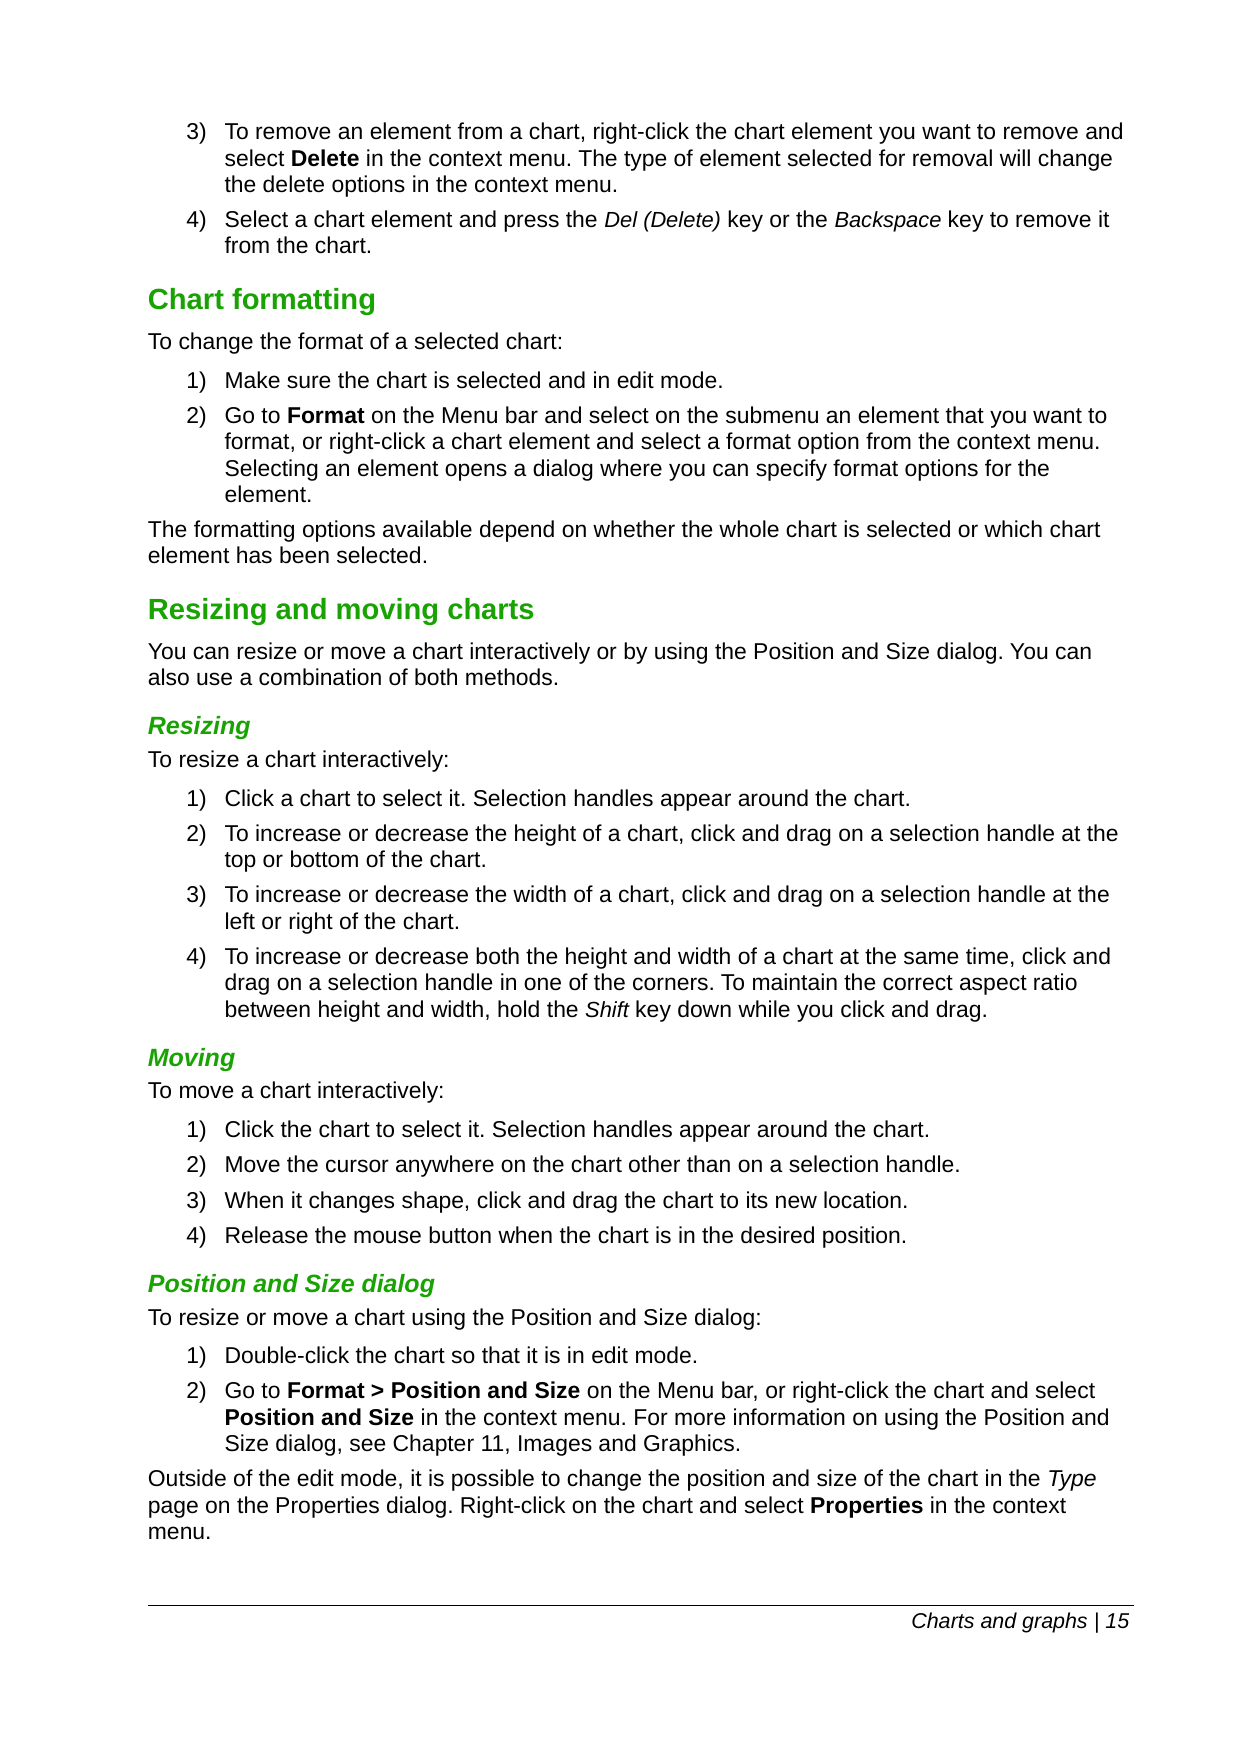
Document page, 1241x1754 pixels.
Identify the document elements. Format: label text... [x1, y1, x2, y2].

text You can resize or move a chart interactively or by using the Position and Size dialog. You can also use a combination of both methods. [148, 638, 1134, 690]
list Go to Format on the Menu bar and select on the submenu an element that you want to format, or right-click a chart element and select a format option from the context menu. Selecting an element opens a dialog where you can specify format options for the element. [207, 402, 1134, 507]
subtitle Resizing [148, 711, 1134, 740]
list Go to Format > Position and Size on the Menu bar, or right-click the chart and select Position and Size in the context menu. For more information on using the Position and Size dialog, see Chapter 11, Images and Graphics. [207, 1377, 1134, 1457]
list Make sure the chart is selected and in edit mode. [207, 367, 1134, 393]
subtitle Resizing and moving charts [148, 592, 1134, 626]
list To resize a chart interactively: [148, 746, 1134, 772]
list To move a chart interactively: [148, 1077, 1134, 1104]
list The formatting options available depend on whether the whole chart is selected or which chart element has been selected. [148, 516, 1134, 569]
list To remove an element from a chart, right-click the chart element you want to remove and select Delete in the context menu. The type of element selected for removal will change the delete options in the context menu. [207, 118, 1134, 197]
list Double-click the chart so that it is in edit mode. [207, 1342, 1134, 1369]
subtitle Moving [148, 1043, 1134, 1071]
subtitle Chart formatting [148, 282, 1134, 316]
list Outside of the edit mode, it is possible to change the position and size of the chart in the Type page on the Properties dialog. Right-click on the chart and select Properties in the context menu. [148, 1465, 1134, 1544]
list To change the format of a selected chart: [148, 328, 1134, 354]
list When it changes shape, click and drag the chart to its new location. [207, 1187, 1134, 1213]
list To increase or decrease the height of a chart, click and drag on a selection handle at the top or bottom of the chart. [207, 820, 1134, 872]
list To resize or move a chart using the Position and Size dialog: [148, 1303, 1134, 1330]
list Release the mouse button when the chart is in the desired position. [207, 1222, 1134, 1248]
list Move the cursor anywhere on the chart other than on a selection handle. [207, 1151, 1134, 1178]
list To increase or decrease the width of a chart, click and drag on a selection handle at the left or right of the chart. [207, 881, 1134, 934]
list To increase or decrease both the height and width of a chart at the same time, click and drag on a selection handle in one of the corners. To maintain the correct aspect ratio between height and width, hold the Shift key down while you click and drag. [207, 943, 1134, 1022]
subtitle Position and Size dialog [148, 1269, 1134, 1297]
list Select a chart element and press the Del (Delete) key or the Backspace key to remove it from the chart. [207, 206, 1134, 259]
list Click the chart to select it. Selection handles appear around the chart. [207, 1116, 1134, 1142]
list Click a chart to select it. Selection handles appear around the chart. [207, 784, 1134, 811]
